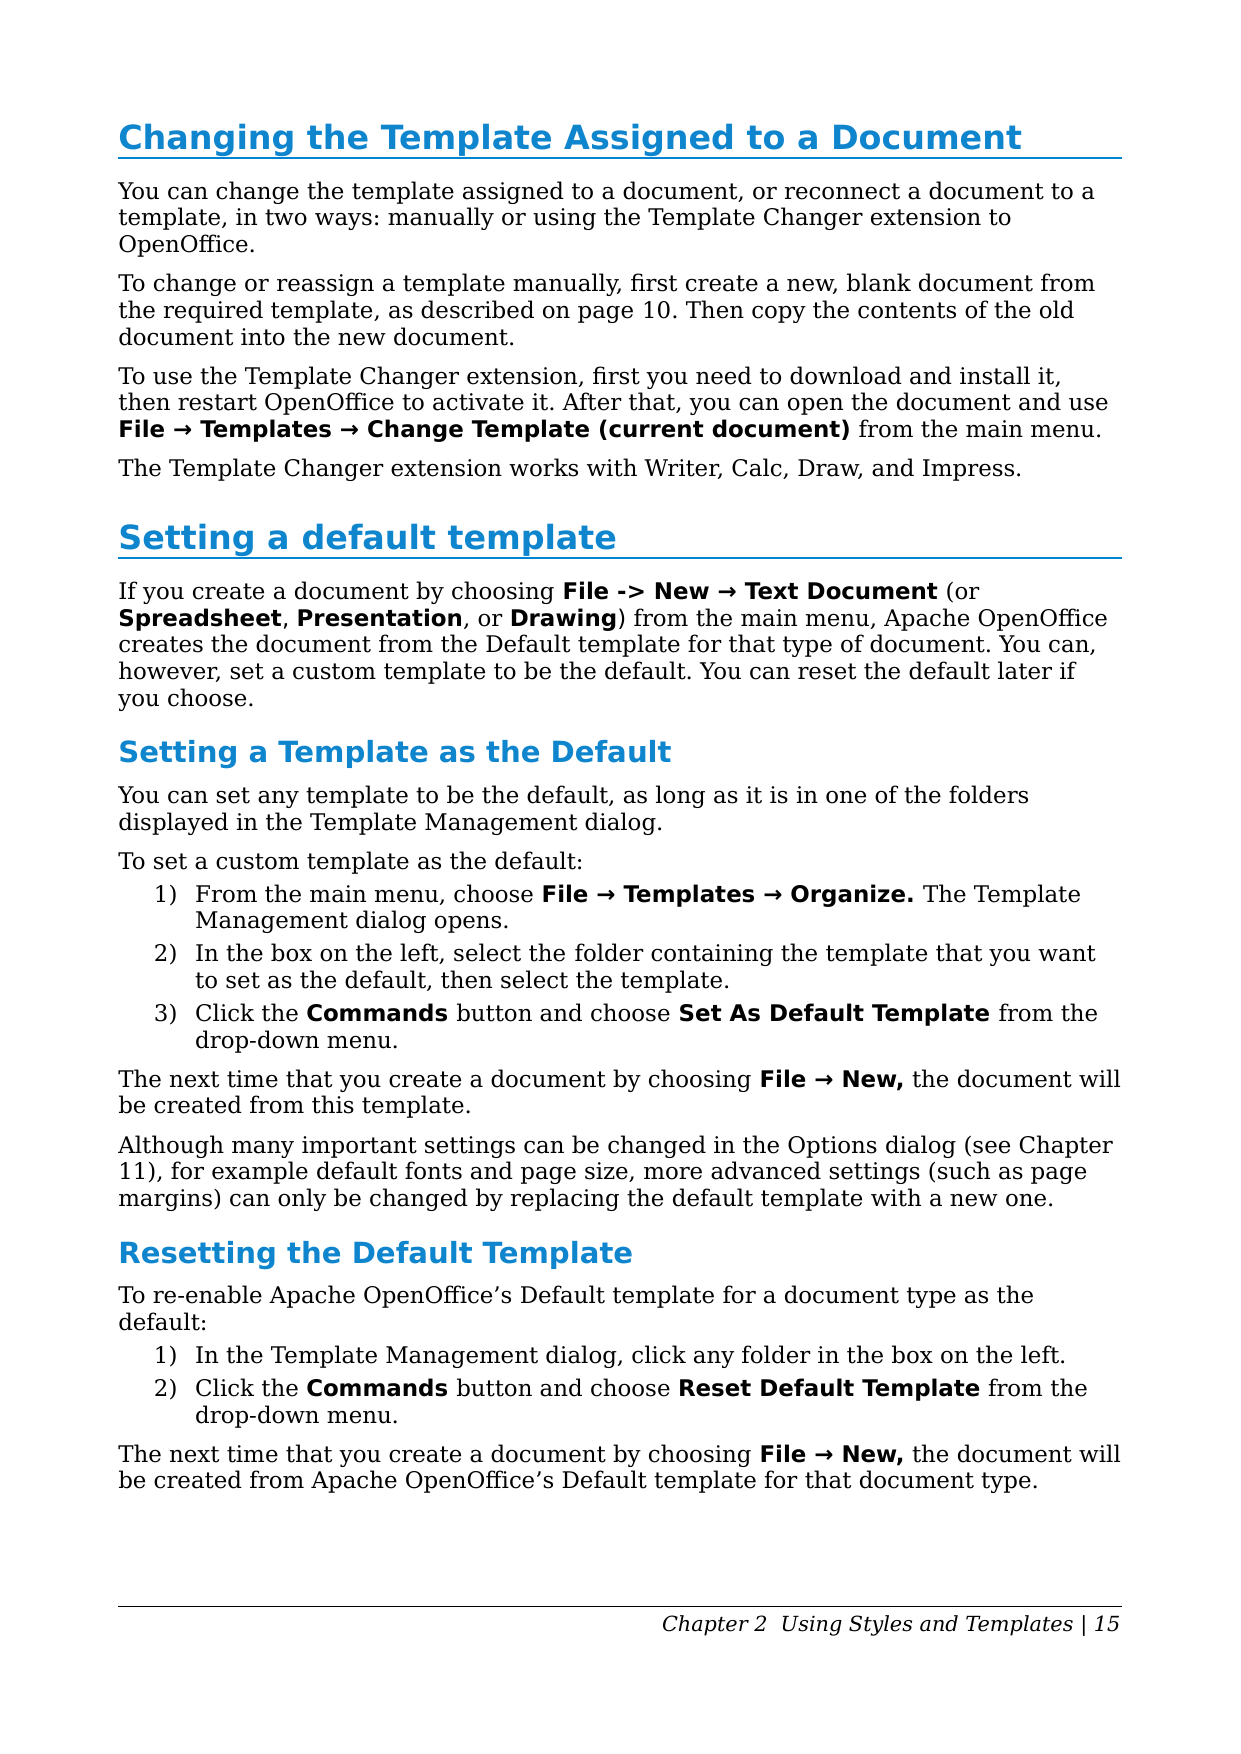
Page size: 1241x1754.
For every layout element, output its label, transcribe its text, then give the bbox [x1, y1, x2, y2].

text The next time that you create a document by choosing File → New, the document will be created from Apache OpenOffice’s Default template for that document type. [118, 1441, 1122, 1494]
list In the box on the left, select the folder containing the template that you want to set as the default, then select the template. [177, 941, 1122, 994]
text To change or reassign a template manually, first create a new, blank document from the required template, as described on page 10. Then copy the contents of the old document into the new document. [118, 270, 1122, 350]
list Click the Commands button and choose Set As Default Template from the drop-down menu. [177, 1000, 1122, 1053]
text Although many important settings can be changed in the Options dialog (see Chapter 11), for example default fonts and page size, more advanced settings (such as page margins) can only be changed by replacing the default template with a new one. [118, 1132, 1122, 1212]
subtitle Resetting the Default Template [118, 1236, 1122, 1270]
list In the Template Management dialog, click any folder in the box on the left. [177, 1342, 1122, 1369]
subtitle Setting a Template as the Default [118, 736, 1122, 769]
text You can set any template to be the default, as long as it is in one of the folders displayed in the Template Management dialog. [118, 782, 1122, 835]
list To re-enable Apache OpenOffice’s Default template for a document type as the default: [118, 1282, 1122, 1336]
text You can change the template assigned to a document, or reconnect a document to a template, in two ways: manually or using the Template Changer extension to OpenOffice. [118, 178, 1122, 258]
subtitle Changing the Template Assigned to a Document [118, 118, 1122, 157]
text The next time that you create a document by choosing File → New, the document will be created from this template. [118, 1066, 1122, 1119]
subtitle Setting a default template [118, 518, 1122, 557]
list Click the Commands button and choose Reset Default Template from the drop-down menu. [177, 1375, 1122, 1428]
text To use the Template Changer extension, first you need to download and install it, then restart OpenOffice to activate it. After that, you can open the document and use File → Templates → Change Template (current document) from the main menu. [118, 363, 1122, 443]
text The Template Changer extension works with Writer, Calc, Draw, and Impress. [118, 455, 1122, 482]
list From the main menu, choose File → Templates → Organize. The Template Management dialog opens. [177, 881, 1122, 934]
text If you create a document by choosing File -> New → Text Document (or Spreadsheet, Presentation, or Drawing) from the main menu, Apache OpenOffice creates the document from the Default template for that type of document. You can, however, set a custom template to be the default. You can reset the default later if you choose. [118, 578, 1122, 711]
list To set a custom template as the default: [118, 848, 1122, 874]
